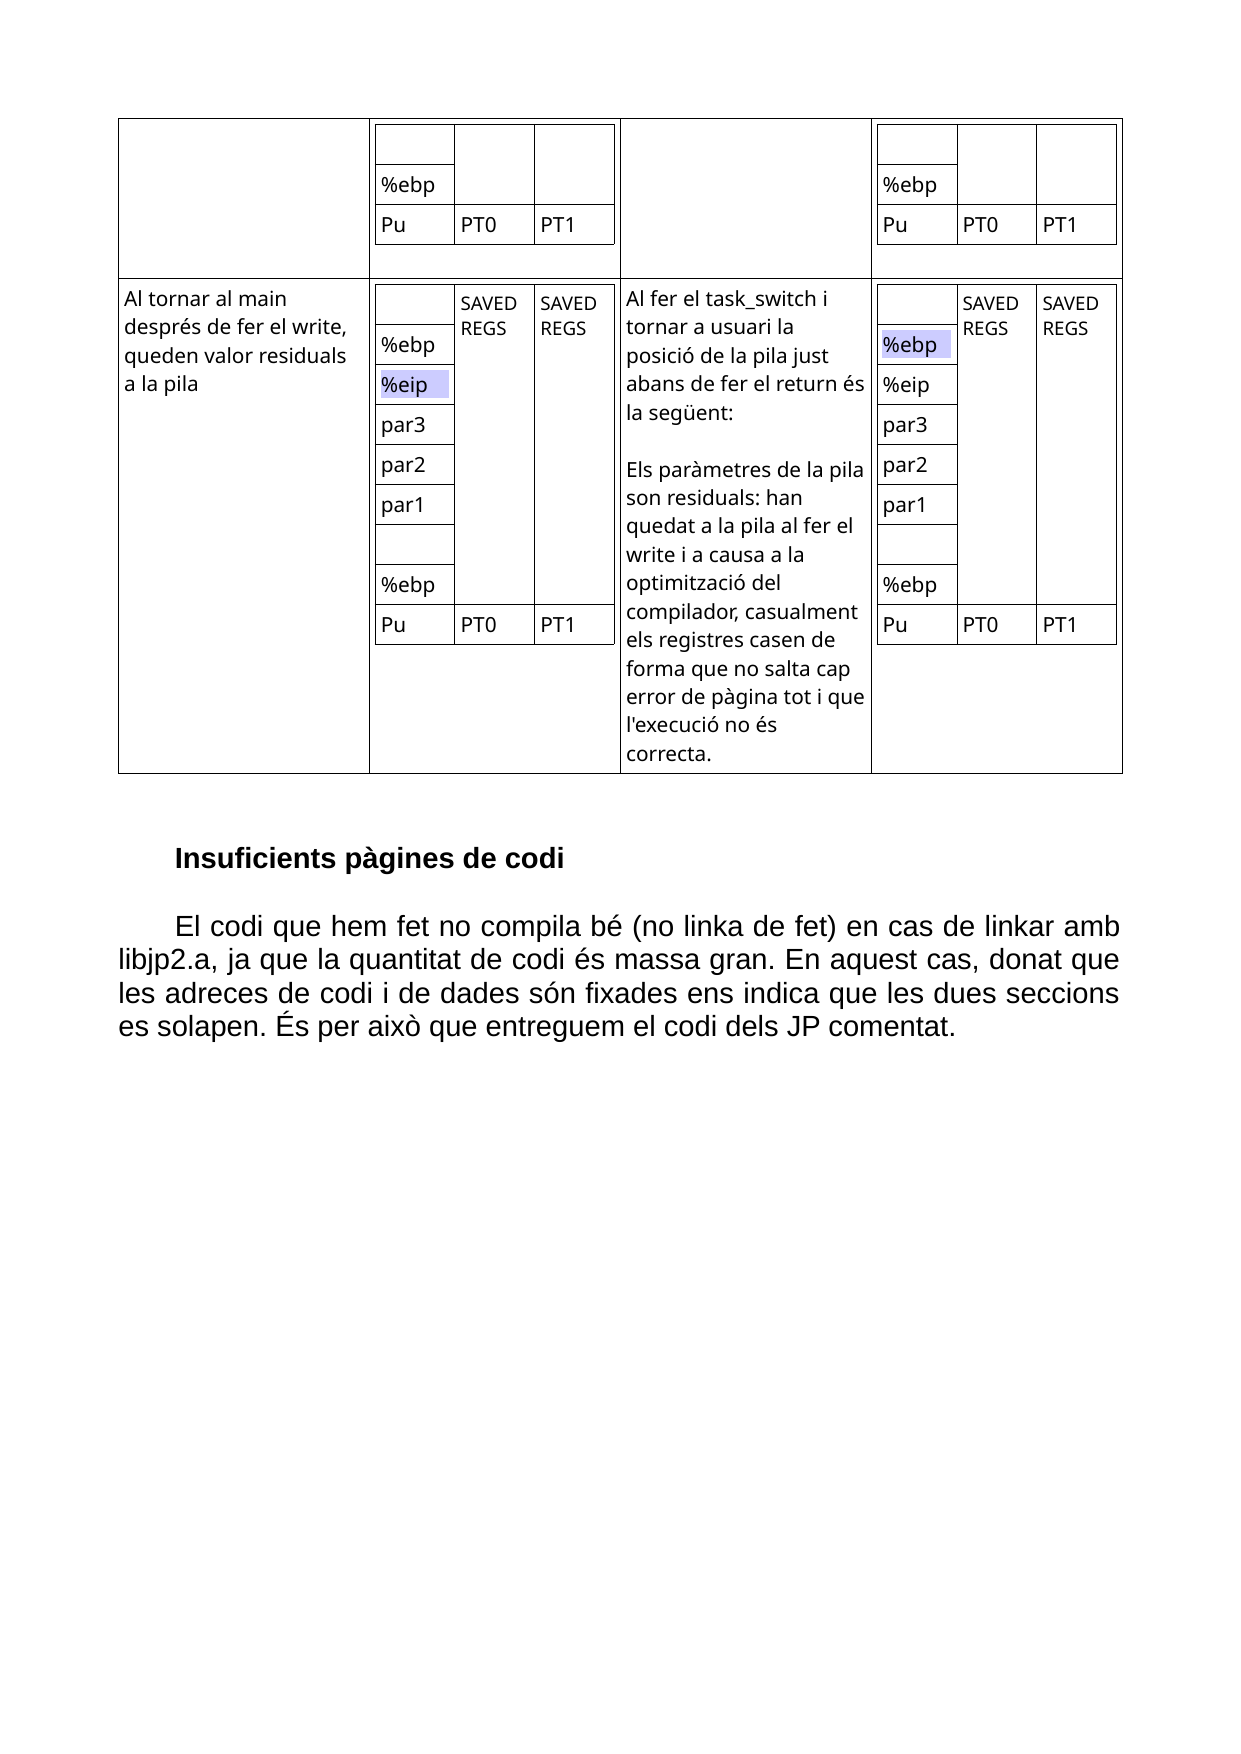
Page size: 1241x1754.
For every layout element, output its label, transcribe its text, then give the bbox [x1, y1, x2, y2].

table_header [1037, 125, 1116, 204]
table_cell [878, 125, 957, 164]
table_cell par3 [376, 405, 454, 444]
table_cell Pu [878, 605, 957, 644]
table_header SAVED REGS [535, 285, 614, 604]
table_cell PT1 [1037, 605, 1116, 644]
table_cell par2 [878, 445, 957, 484]
table_cell PT0 [958, 605, 1036, 644]
table_cell PT1 [535, 205, 614, 244]
table_cell Pu [376, 205, 454, 244]
table_header SAVED REGS [455, 285, 534, 604]
table_cell PT0 [455, 605, 534, 644]
table_cell Al fer el task_switch i tornar a usuari la posició de la pila just abans de fer el return és la següent: Els paràmetres de la pila son residuals: han quedat a la pila al fer el write i a causa a la optimització del compilador, casualment els registres casen de forma que no salta cap error de pàgina tot i que l'execució no és correcta. [621, 279, 871, 773]
table_header [376, 285, 454, 324]
table_cell Pu [878, 205, 957, 244]
table_cell PT1 [1037, 205, 1116, 244]
text Insuficients pàgines de codi [118, 841, 1122, 875]
table_header [535, 125, 614, 204]
table_header [958, 125, 1036, 204]
table_cell %ebp [878, 325, 957, 364]
table_cell Al tornar al main després de fer el write, queden valor residuals a la pila [119, 279, 369, 773]
table_cell %ebp [878, 565, 957, 604]
table_header SAVED REGS [958, 285, 1036, 604]
table_cell par2 [376, 445, 454, 484]
table_cell [370, 279, 620, 773]
text El codi que hem fet no compila bé (no linka de fet) en cas de linkar amb libjp2.a, ja que la quantitat de codi és massa gran. En aquest cas, donat que les adreces de codi i de dades són fixades ens indica que les dues seccions es solapen. És per això que entreguem el codi dels JP comentat. [118, 908, 1122, 1043]
table_cell [878, 525, 957, 564]
table_cell [119, 119, 369, 278]
table_cell PT1 [535, 605, 614, 644]
table_cell par1 [376, 485, 454, 524]
table_cell par3 [878, 405, 957, 444]
table_header [455, 125, 534, 204]
table_cell [376, 525, 454, 564]
table_header SAVED REGS [1037, 285, 1116, 604]
table_cell [621, 119, 871, 278]
table_cell %ebp [878, 165, 957, 204]
table_cell par1 [878, 485, 957, 524]
table_cell %ebp [376, 165, 454, 204]
table_cell [872, 119, 1122, 278]
table_header [878, 285, 957, 324]
table_cell PT0 [958, 205, 1036, 244]
table_cell %eip [376, 365, 454, 404]
table_cell PT0 [455, 205, 534, 244]
table_cell [376, 125, 454, 164]
table_cell %ebp [376, 565, 454, 604]
table_cell [872, 279, 1122, 773]
table_cell Pu [376, 605, 454, 644]
table_cell %ebp [376, 325, 454, 364]
table_cell %eip [878, 365, 957, 404]
table_cell [370, 119, 620, 278]
